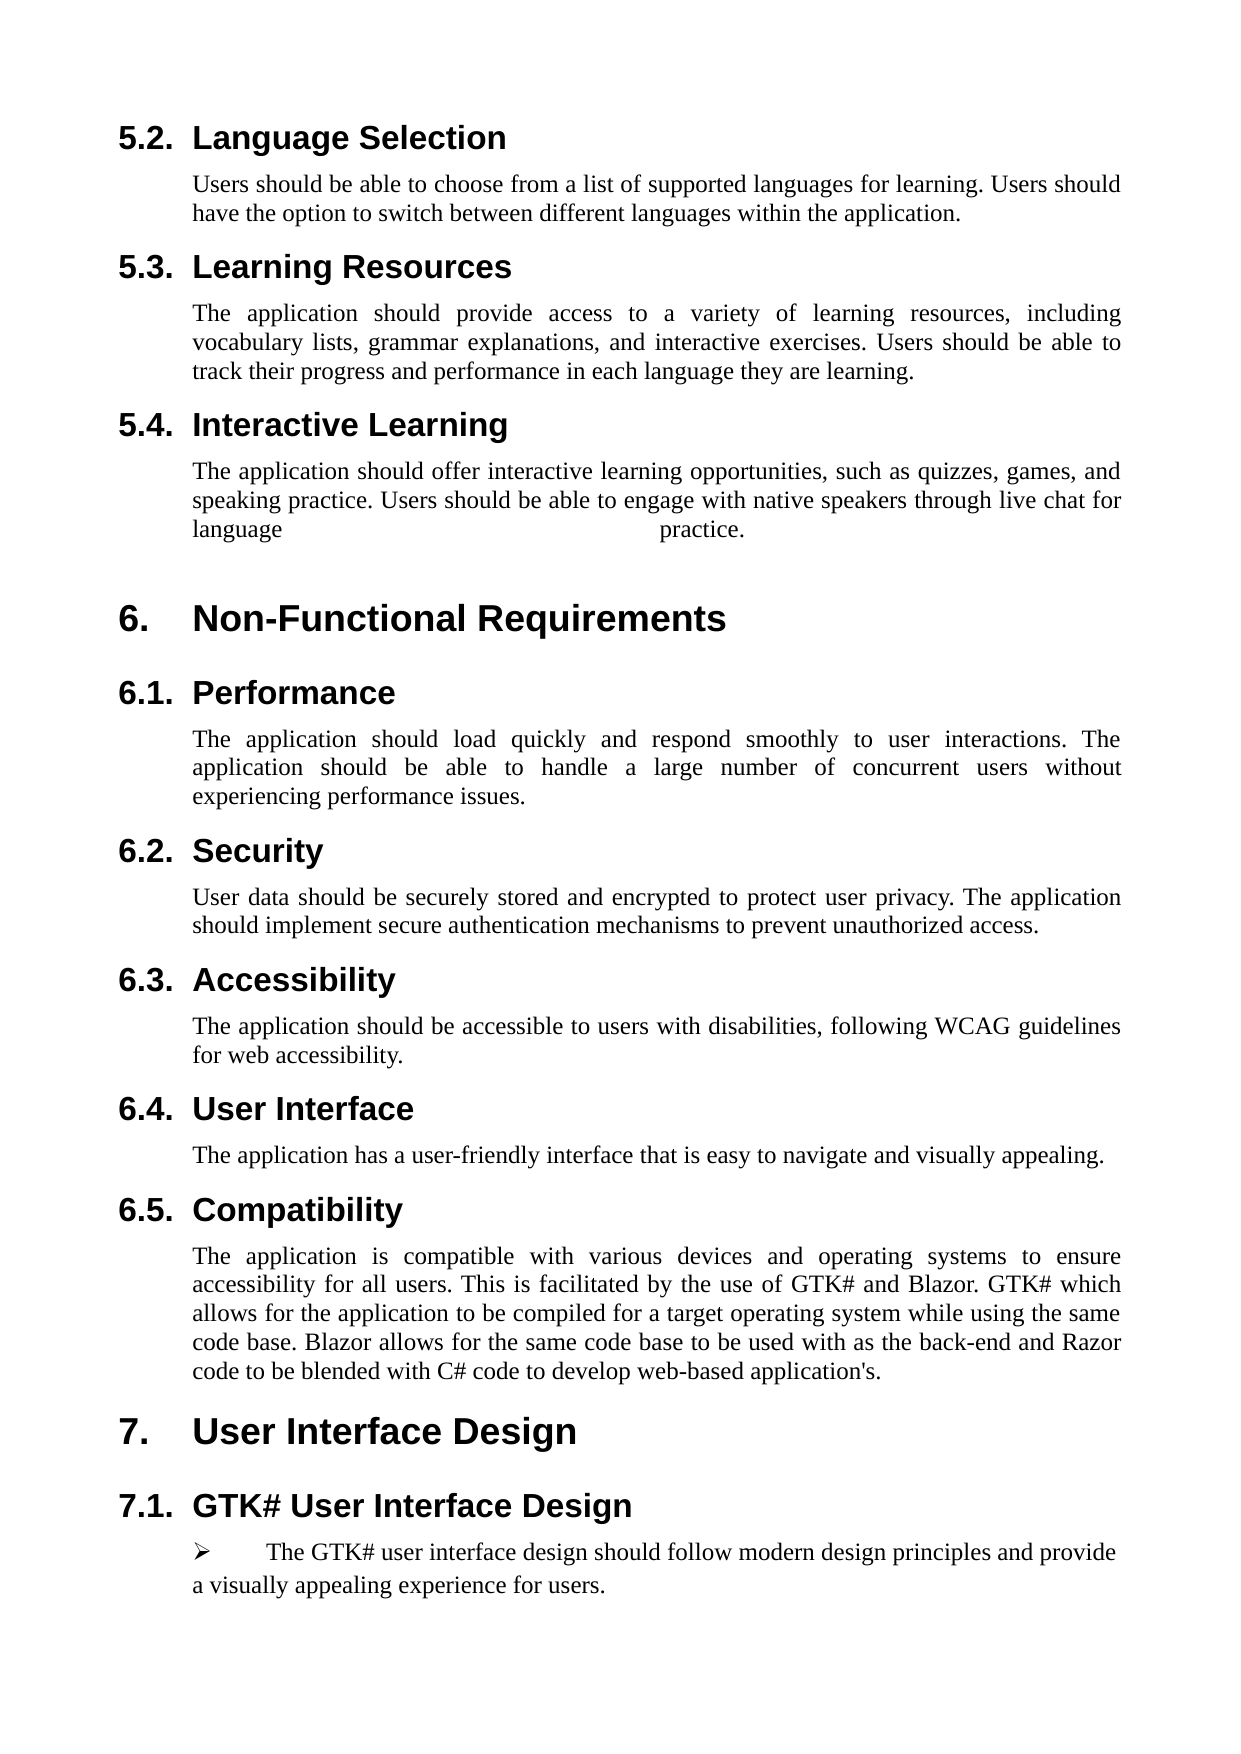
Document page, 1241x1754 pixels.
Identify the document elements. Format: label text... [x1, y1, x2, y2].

text The application should load quickly and respond smoothly to user interactions. The application should be able to handle a large number of concurrent users without experiencing performance issues. [192, 724, 1122, 810]
list The GTK# user interface design should follow modern design principles and provide a visually appealing experience for users. [192, 1537, 1122, 1599]
subtitle Interactive Learning [118, 405, 1122, 444]
subtitle Language Selection [118, 118, 1122, 157]
text The application should be accessible to users with disabilities, following WCAG guidelines for web accessibility. [192, 1011, 1122, 1068]
subtitle Security [118, 831, 1122, 869]
text The application should offer interactive learning opportunities, such as quizzes, games, and speaking practice. Users should be able to engage with native speakers through live chat for language practice. [192, 456, 1122, 571]
subtitle User Interface Design [118, 1409, 1122, 1453]
text The application should provide access to a variety of learning resources, including vocabulary lists, grammar explanations, and interactive exercises. Users should be able to track their progress and performance in each language they are learning. [192, 298, 1122, 384]
text Users should be able to choose from a list of supported languages for learning. Users should have the option to switch between different languages within the application. [192, 169, 1122, 227]
subtitle Compatibility [118, 1190, 1122, 1228]
subtitle User Interface [118, 1089, 1122, 1128]
subtitle Accessibility [118, 960, 1122, 998]
subtitle GTK# User Interface Design [118, 1486, 1122, 1524]
text The application has a user-friendly interface that is easy to navigate and visually appealing. [192, 1140, 1122, 1169]
subtitle Non-Functional Requirements [118, 596, 1122, 639]
subtitle Performance [118, 673, 1122, 711]
subtitle Learning Resources [118, 247, 1122, 286]
text User data should be securely stored and encrypted to protect user privacy. The application should implement secure authentication mechanisms to prevent unauthorized access. [192, 882, 1122, 939]
text The application is compatible with various devices and operating systems to ensure accessibility for all users. This is facilitated by the use of GTK# and Blazor. GTK# which allows for the application to be compiled for a target operating system while using the same code base. Blazor allows for the same code base to be used with as the back-end and Razor code to be blended with C# code to develop web-based application's. [192, 1241, 1122, 1384]
